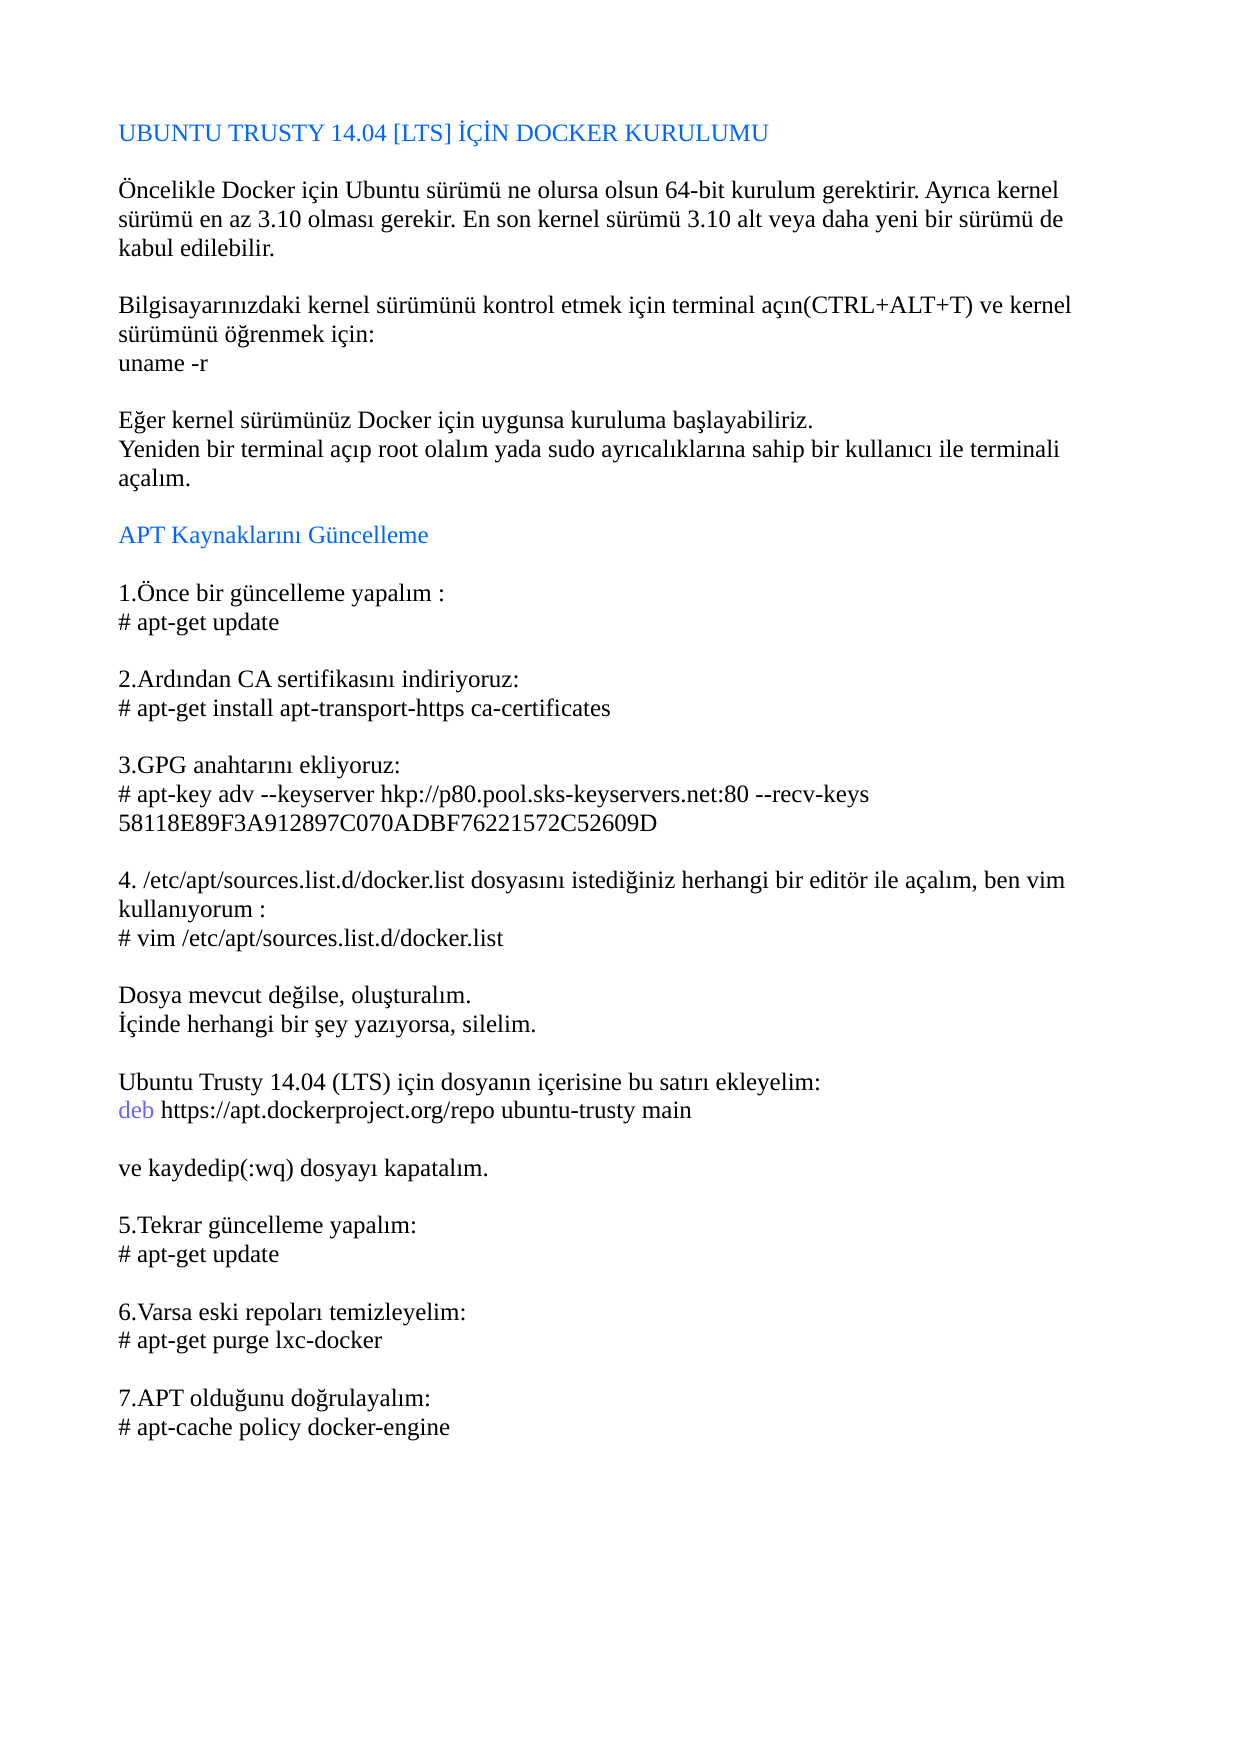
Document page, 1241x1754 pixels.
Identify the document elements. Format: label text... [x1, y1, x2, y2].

text Eğer kernel sürümünüz Docker için uygunsa kuruluma başlayabiliriz. [118, 406, 1122, 434]
text 6.Varsa eski repoları temizleyelim: [118, 1297, 1122, 1326]
text Yeniden bir terminal açıp root olalım yada sudo ayrıcalıklarına sahip bir kullanıcı ile terminali açalım. [118, 434, 1122, 492]
text uname -r [118, 348, 1122, 377]
text APT Kaynaklarını Güncelleme [118, 521, 1122, 549]
text # apt-key adv --keyserver hkp://p80.pool.sks-keyservers.net:80 --recv-keys 58118E89F3A912897C070ADBF76221572C52609D [118, 779, 1122, 837]
text ve kaydedip(:wq) dosyayı kapatalım. [118, 1153, 1122, 1182]
text # apt-get update [118, 607, 1122, 636]
text 5.Tekrar güncelleme yapalım: [118, 1211, 1122, 1239]
text 4. /etc/apt/sources.list.d/docker.list dosyasını istediğiniz herhangi bir editör ile açalım, ben vim kullanıyorum : [118, 866, 1122, 923]
text Ubuntu Trusty 14.04 (LTS) için dosyanın içerisine bu satırı ekleyelim: [118, 1067, 1122, 1096]
text İçinde herhangi bir şey yazıyorsa, silelim. [118, 1009, 1122, 1038]
text Dosya mevcut değilse, oluşturalım. [118, 981, 1122, 1009]
text # apt-get purge lxc-docker [118, 1326, 1122, 1354]
text 3.GPG anahtarını ekliyoruz: [118, 751, 1122, 779]
text 2.Ardından CA sertifikasını indiriyoruz: [118, 664, 1122, 693]
text Öncelikle Docker için Ubuntu sürümü ne olursa olsun 64-bit kurulum gerektirir. Ayrıca kernel sürümü en az 3.10 olması gerekir. En son kernel sürümü 3.10 alt veya daha yeni bir sürümü de kabul edilebilir. [118, 176, 1122, 262]
text UBUNTU TRUSTY 14.04 [LTS] İÇİN DOCKER KURULUMU [118, 118, 1122, 147]
text # apt-get update [118, 1239, 1122, 1268]
text 1.Önce bir güncelleme yapalım : [118, 578, 1122, 607]
text # apt-get install apt-transport-https ca-certificates [118, 693, 1122, 722]
text 7.APT olduğunu doğrulayalım: [118, 1383, 1122, 1412]
text # apt-cache policy docker-engine [118, 1412, 1122, 1441]
text deb https://apt.dockerproject.org/repo ubuntu-trusty main [118, 1096, 1122, 1124]
text # vim /etc/apt/sources.list.d/docker.list [118, 923, 1122, 952]
text Bilgisayarınızdaki kernel sürümünü kontrol etmek için terminal açın(CTRL+ALT+T) ve kernel sürümünü öğrenmek için: [118, 291, 1122, 348]
